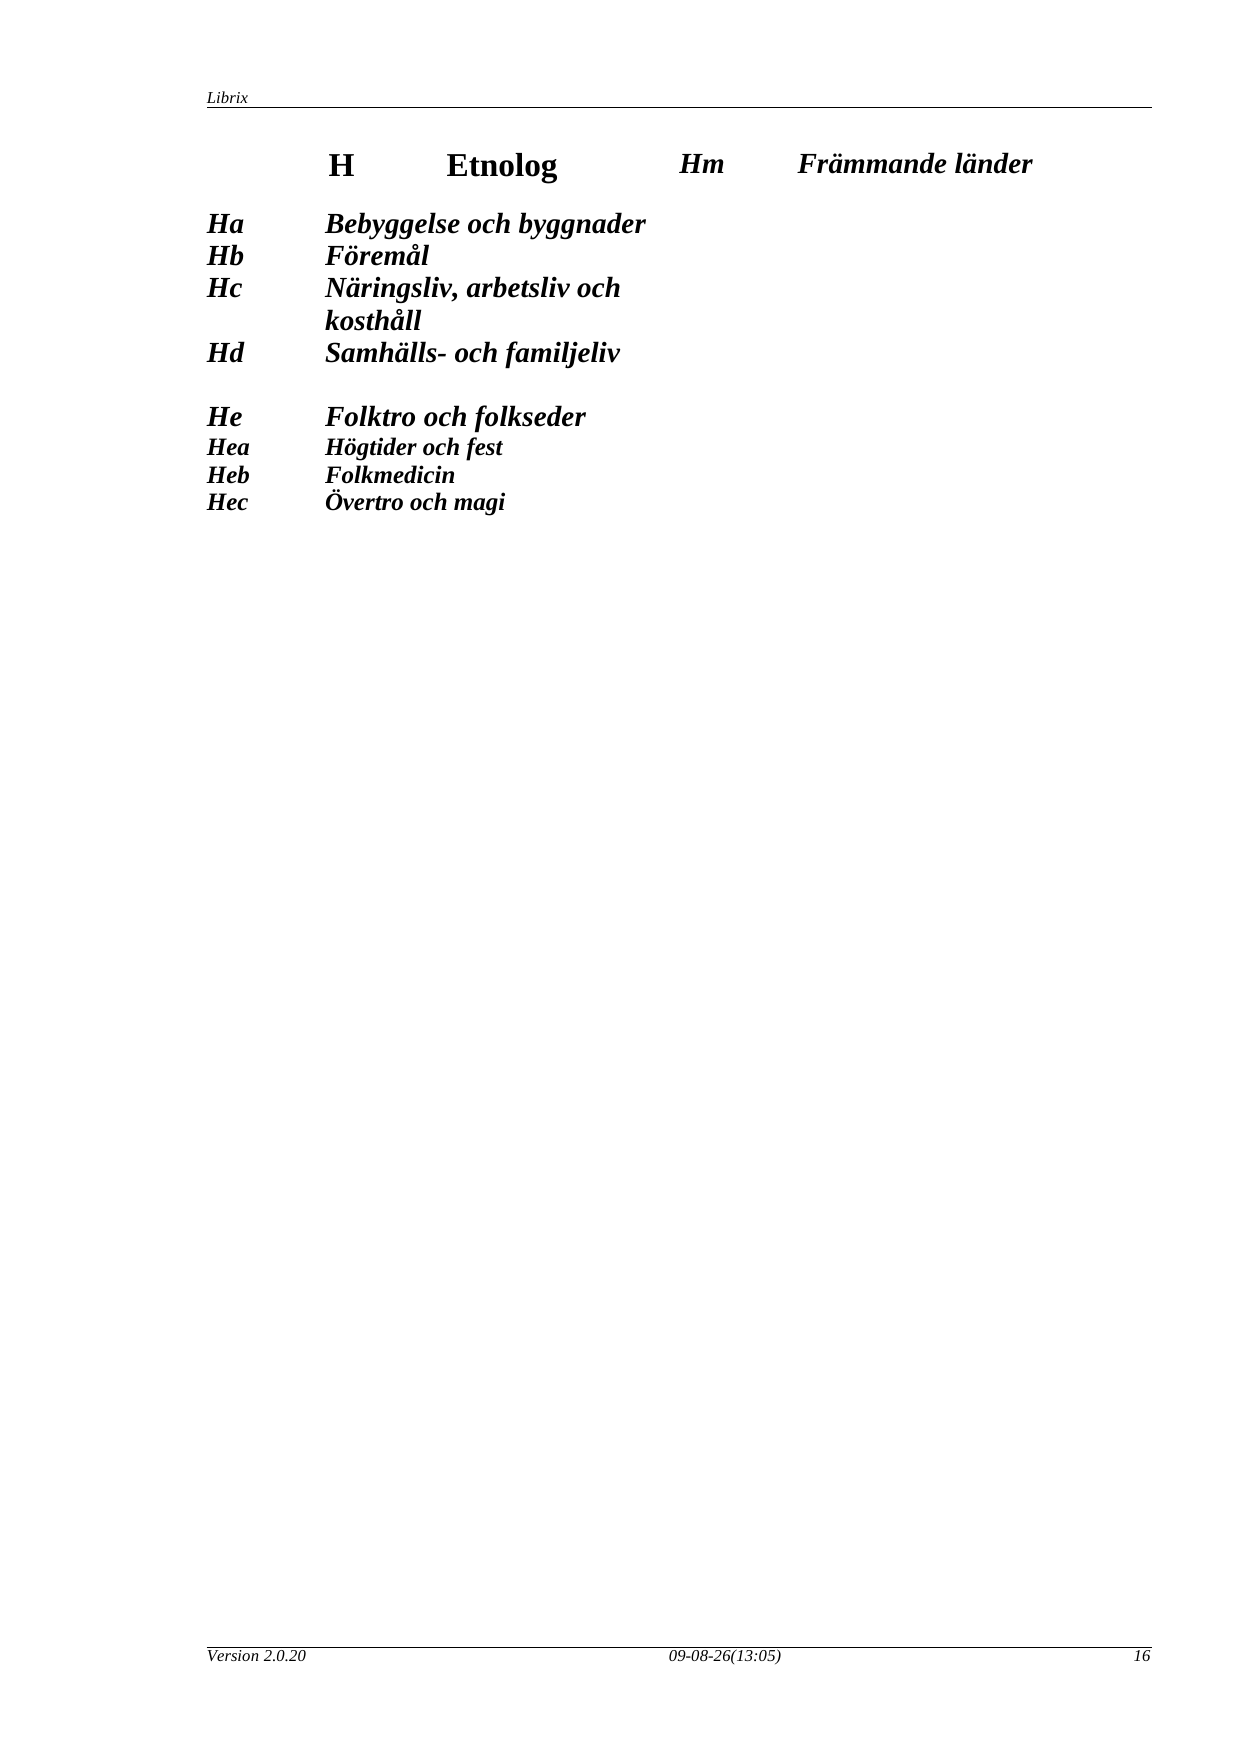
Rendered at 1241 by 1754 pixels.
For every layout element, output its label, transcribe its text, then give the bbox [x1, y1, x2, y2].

text Hea Högtider och fest [207, 433, 679, 461]
text Hc Näringsliv, arbetsliv och kosthåll [207, 272, 679, 336]
subtitle H Etnolog [207, 147, 679, 184]
text Hb Föremål [207, 239, 679, 272]
text Heb Folkmedicin [207, 461, 679, 488]
text Hd Samhälls- och familjeliv [207, 336, 679, 368]
text Hm Främmande länder [679, 147, 1152, 179]
text Ha Bebyggelse och byggnader [207, 207, 679, 239]
text He Folktro och folkseder [207, 401, 679, 433]
text Hec Övertro och magi [207, 488, 679, 516]
